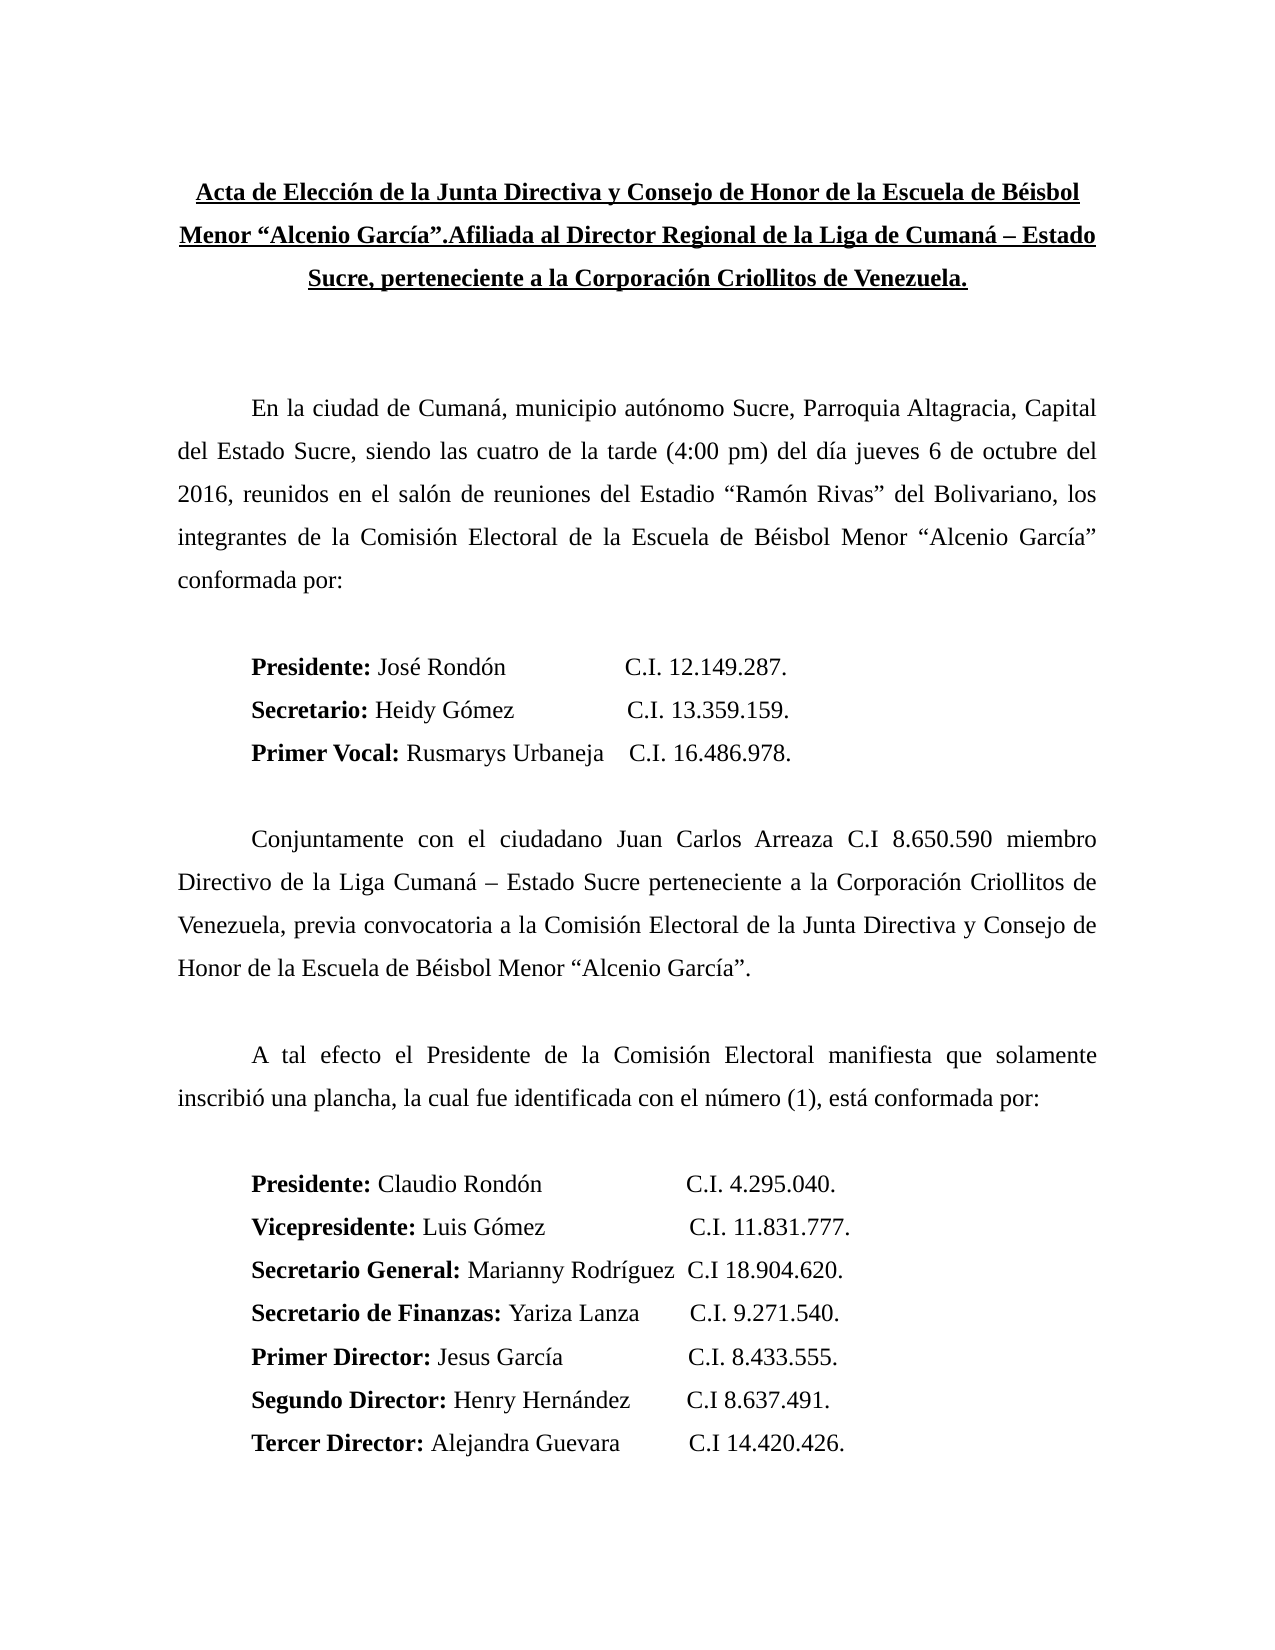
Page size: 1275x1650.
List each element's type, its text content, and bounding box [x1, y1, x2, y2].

text Tercer Director: Alejandra Guevara C.I 14.420.426. [177, 1428, 1098, 1457]
text Primer Vocal: Rusmarys Urbaneja C.I. 16.486.978. [177, 738, 1098, 767]
text Presidente: Claudio Rondón C.I. 4.295.040. [177, 1169, 1098, 1198]
text Secretario: Heidy Gómez C.I. 13.359.159. [177, 695, 1098, 723]
text Vicepresidente: Luis Gómez C.I. 11.831.777. [177, 1212, 1098, 1241]
text A tal efecto el Presidente de la Comisión Electoral manifiesta que solamente inscribió una plancha, la cual fue identificada con el número (1), está conformada por: [177, 1040, 1098, 1112]
text Presidente: José Rondón C.I. 12.149.287. [177, 652, 1098, 680]
text Secretario de Finanzas: Yariza Lanza C.I. 9.271.540. [177, 1298, 1098, 1327]
text Acta de Elección de la Junta Directiva y Consejo de Honor de la Escuela de Béisbol Menor “Alcenio García”.Afiliada al Director Regional de la Liga de Cumaná – Estado Sucre, perteneciente a la Corporación Criollitos de Venezuela. [177, 177, 1098, 292]
text Conjuntamente con el ciudadano Juan Carlos Arreaza C.I 8.650.590 miembro Directivo de la Liga Cumaná – Estado Sucre perteneciente a la Corporación Criollitos de Venezuela, previa convocatoria a la Comisión Electoral de la Junta Directiva y Consejo de Honor de la Escuela de Béisbol Menor “Alcenio García”. [177, 824, 1098, 982]
text Primer Director: Jesus García C.I. 8.433.555. [177, 1342, 1098, 1370]
text Segundo Director: Henry Hernández C.I 8.637.491. [177, 1385, 1098, 1413]
text Secretario General: Marianny Rodríguez C.I 18.904.620. [177, 1255, 1098, 1284]
text En la ciudad de Cumaná, municipio autónomo Sucre, Parroquia Altagracia, Capital del Estado Sucre, siendo las cuatro de la tarde (4:00 pm) del día jueves 6 de octubre del 2016, reunidos en el salón de reuniones del Estadio “Ramón Rivas” del Bolivariano, los integrantes de la Comisión Electoral de la Escuela de Béisbol Menor “Alcenio García” conformada por: [177, 393, 1098, 594]
